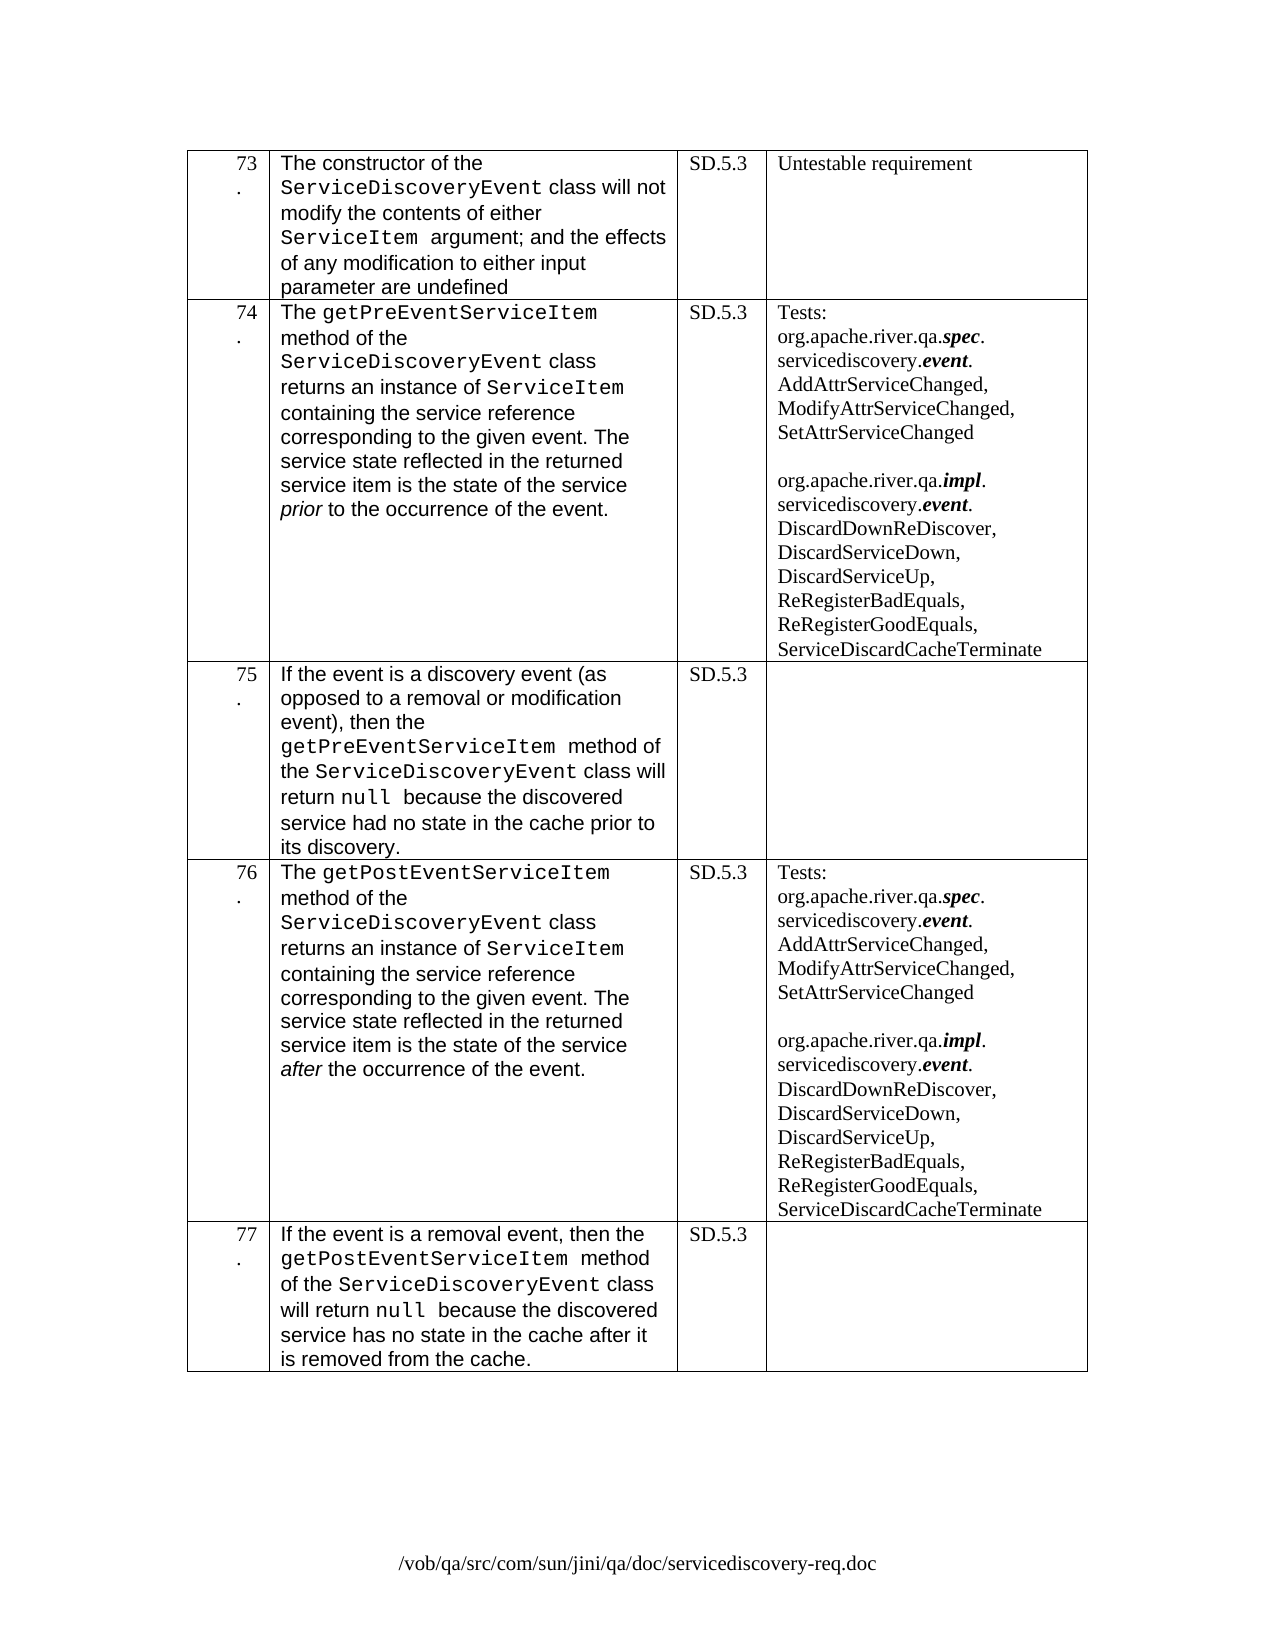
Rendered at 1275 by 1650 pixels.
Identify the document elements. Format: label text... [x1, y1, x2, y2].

table_cell SD.5.3 [678, 1222, 766, 1371]
table_cell The getPreEventServiceItem method of the ServiceDiscoveryEvent class returns an instance of ServiceItem containing the service reference corresponding to the given event. The service state reflected in the returned service item is the state of the service prior to the occurrence of the event. [270, 300, 677, 661]
table_cell If the event is a discovery event (as opposed to a removal or modification event), then the getPreEventServiceItem method of the ServiceDiscoveryEvent class will return null because the discovered service had no state in the cache prior to its discovery. [270, 662, 677, 859]
table_cell [188, 151, 269, 298]
table_cell SD.5.3 [678, 300, 766, 661]
table_cell [188, 300, 269, 661]
table_cell The constructor of the ServiceDiscoveryEvent class will not modify the contents of either ServiceItem argument; and the effects of any modification to either input parameter are undefined [270, 151, 677, 298]
table_cell [188, 1222, 269, 1371]
table_cell The getPostEventServiceItem method of the ServiceDiscoveryEvent class returns an instance of ServiceItem containing the service reference corresponding to the given event. The service state reflected in the returned service item is the state of the service after the occurrence of the event. [270, 860, 677, 1221]
table_cell SD.5.3 [678, 662, 766, 859]
table_cell Untestable requirement [767, 151, 1087, 298]
table_cell SD.5.3 [678, 860, 766, 1221]
table_cell SD.5.3 [678, 151, 766, 298]
table_cell Tests: org.apache.river.qa.spec. servicediscovery.event. AddAttrServiceChanged, ModifyAttrServiceChanged, SetAttrServiceChanged org.apache.river.qa.impl. servicediscovery.event. DiscardDownReDiscover, DiscardServiceDown, DiscardServiceUp, ReRegisterBadEquals, ReRegisterGoodEquals, ServiceDiscardCacheTerminate [767, 860, 1087, 1221]
table_cell [188, 860, 269, 1221]
table_cell Tests: org.apache.river.qa.spec. servicediscovery.event. AddAttrServiceChanged, ModifyAttrServiceChanged, SetAttrServiceChanged org.apache.river.qa.impl. servicediscovery.event. DiscardDownReDiscover, DiscardServiceDown, DiscardServiceUp, ReRegisterBadEquals, ReRegisterGoodEquals, ServiceDiscardCacheTerminate [767, 300, 1087, 661]
table_cell [767, 662, 1087, 859]
table_cell [767, 1222, 1087, 1371]
table_cell If the event is a removal event, then the getPostEventServiceItem method of the ServiceDiscoveryEvent class will return null because the discovered service has no state in the cache after it is removed from the cache. [270, 1222, 677, 1371]
table_cell [188, 662, 269, 859]
